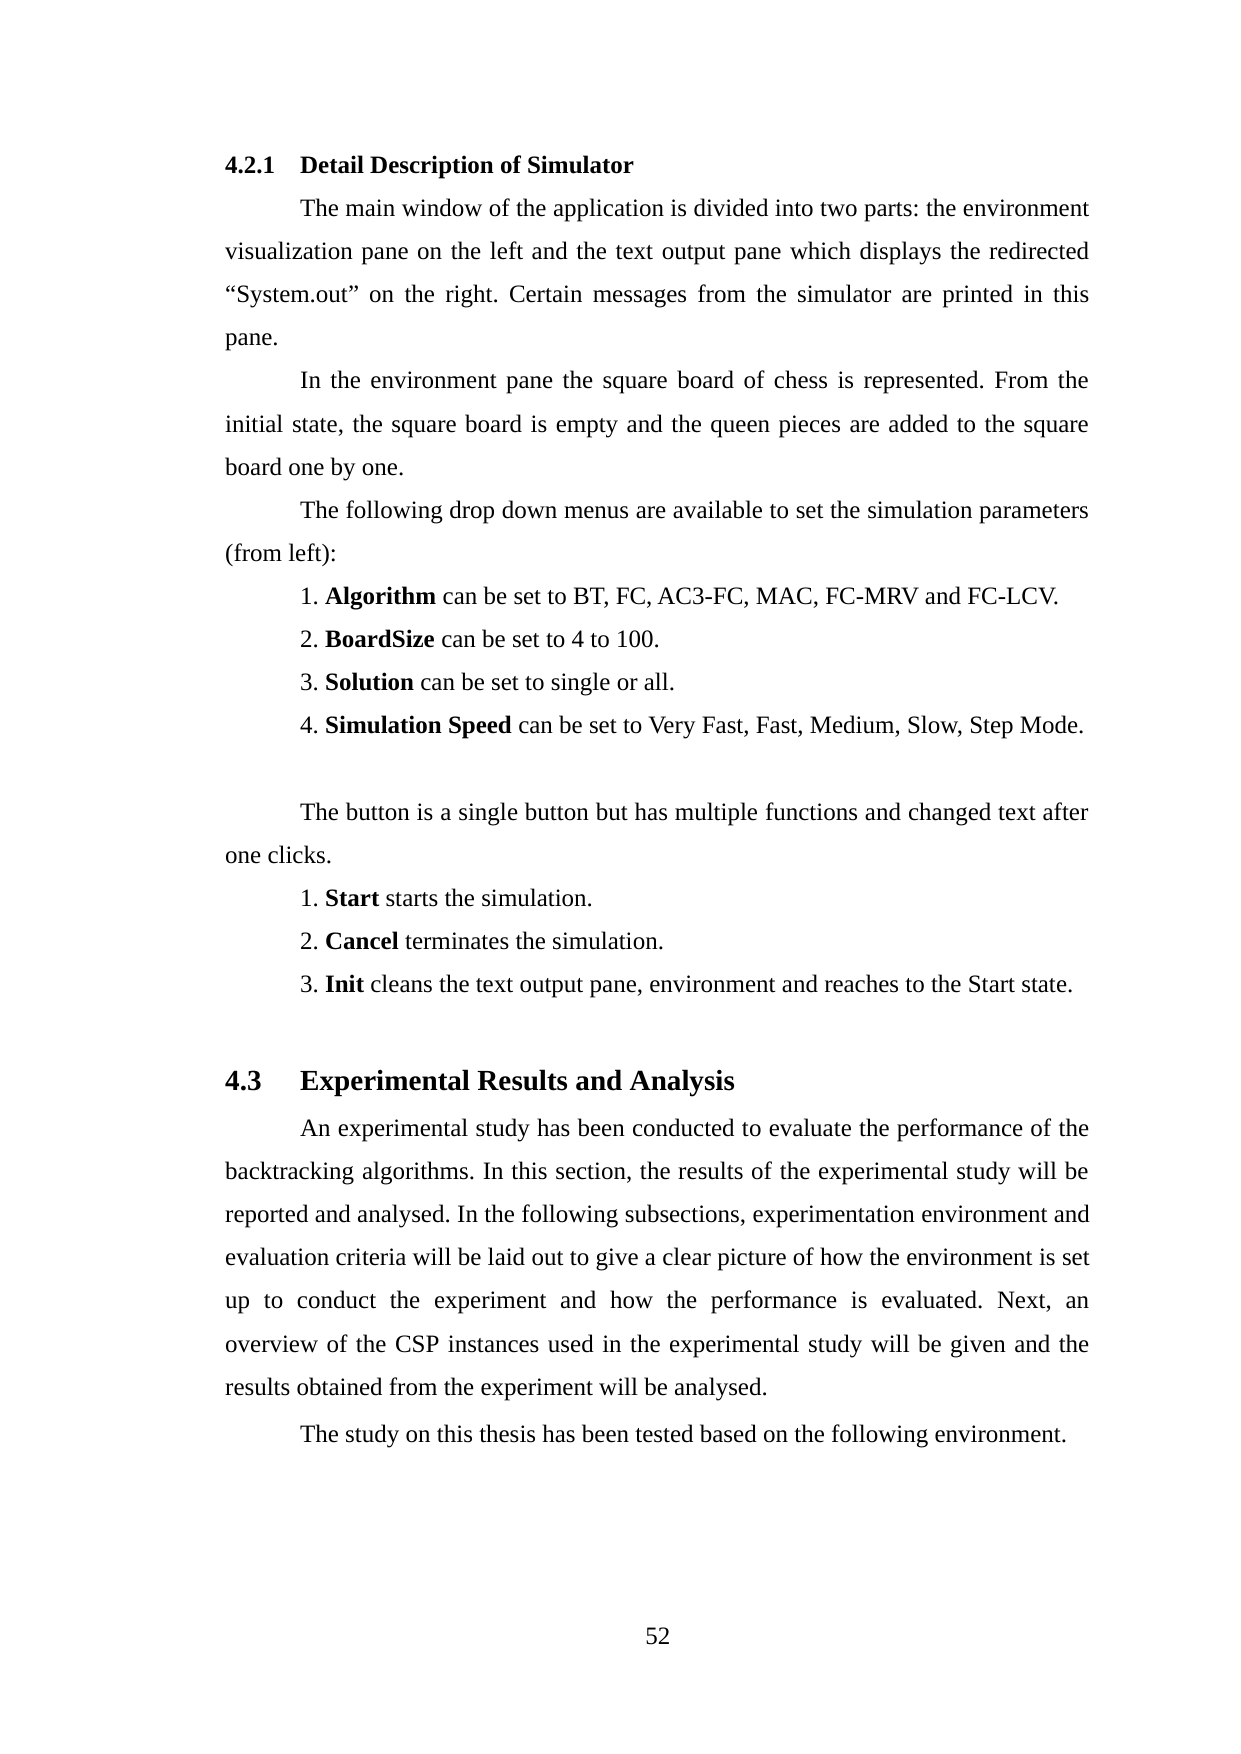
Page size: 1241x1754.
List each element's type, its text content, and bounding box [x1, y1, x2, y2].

title 1. Start starts the simulation. [225, 883, 1090, 912]
title 3. Solution can be set to single or all. [225, 667, 1090, 696]
title 2. BoardSize can be set to 4 to 100. [225, 624, 1090, 653]
title The button is a single button but has multiple functions and changed text after one clicks. [225, 797, 1090, 869]
text An experimental study has been conducted to evaluate the performance of the backtracking algorithms. In this section, the results of the experimental study will be reported and analysed. In the following subsections, experimentation environment and evaluation criteria will be laid out to give a clear picture of how the environment is set up to conduct the experiment and how the performance is evaluated. Next, an overview of the CSP instances used in the experimental study will be given and the results obtained from the experiment will be analysed. [225, 1113, 1090, 1401]
text 4.3 Experimental Results and Analysis [225, 1063, 1090, 1096]
title 3. Init cleans the text output pane, environment and reaches to the Start state. [225, 969, 1090, 998]
title 4.2.1 Detail Description of Simulator [225, 150, 1090, 179]
title 4. Simulation Speed can be set to Very Fast, Fast, Medium, Slow, Step Mode. [225, 711, 1090, 739]
title In the environment pane the square board of chess is represented. From the initial state, the square board is empty and the queen pieces are added to the square board one by one. [225, 366, 1090, 481]
title The following drop down menus are available to set the simulation parameters (from left): [225, 495, 1090, 567]
title The main window of the application is divided into two parts: the environment visualization pane on the left and the text output pane which displays the redirected “System.out” on the right. Certain messages from the simulator are printed in this pane. [225, 193, 1090, 351]
title 1. Algorithm can be set to BT, FC, AC3-FC, MAC, FC-MRV and FC-LCV. [225, 581, 1090, 610]
title 2. Cancel terminates the simulation. [225, 926, 1090, 955]
text The study on this thesis has been tested based on the following environment. [225, 1415, 1090, 1448]
